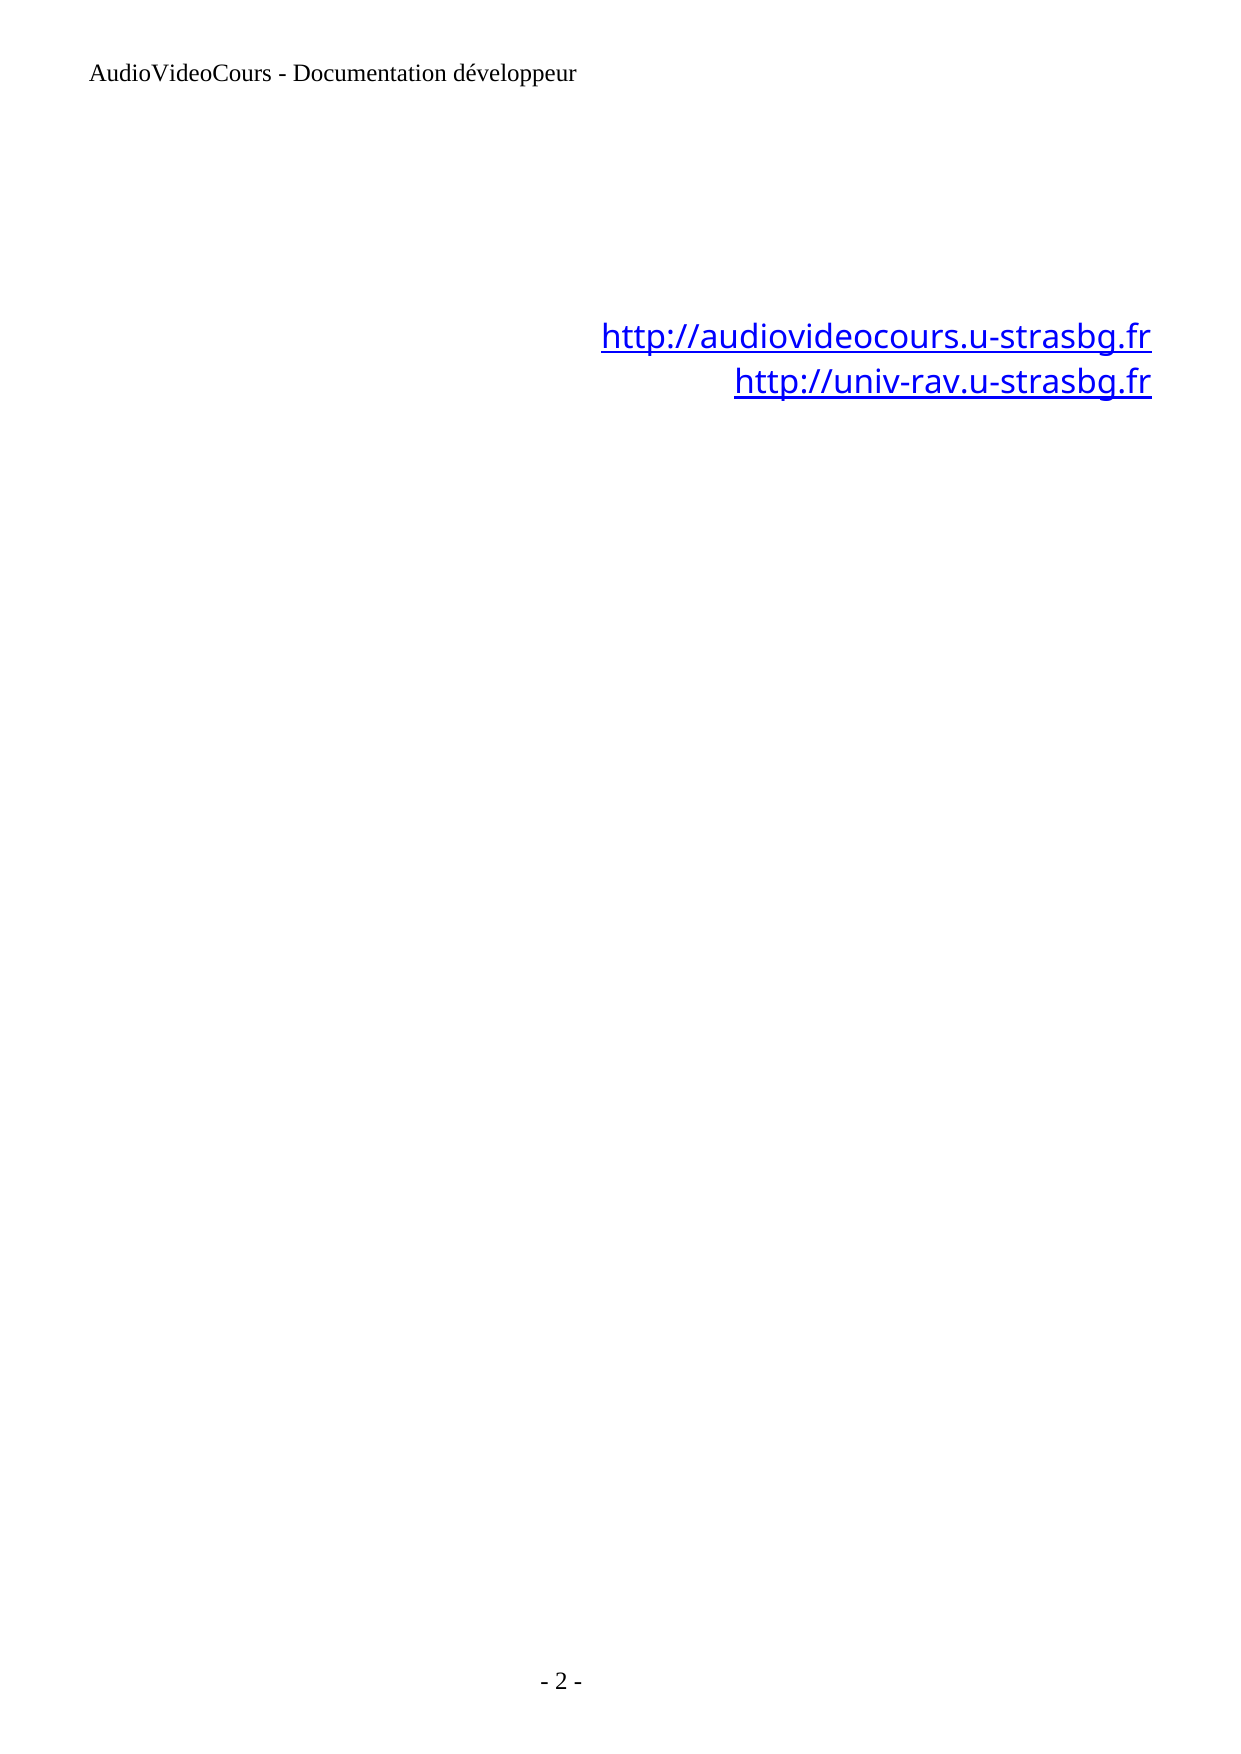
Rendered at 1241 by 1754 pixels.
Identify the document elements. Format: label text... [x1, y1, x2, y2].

text http://audiovideocours.u-strasbg.fr [88, 312, 1152, 358]
text http://univ-rav.u-strasbg.fr [88, 358, 1152, 403]
